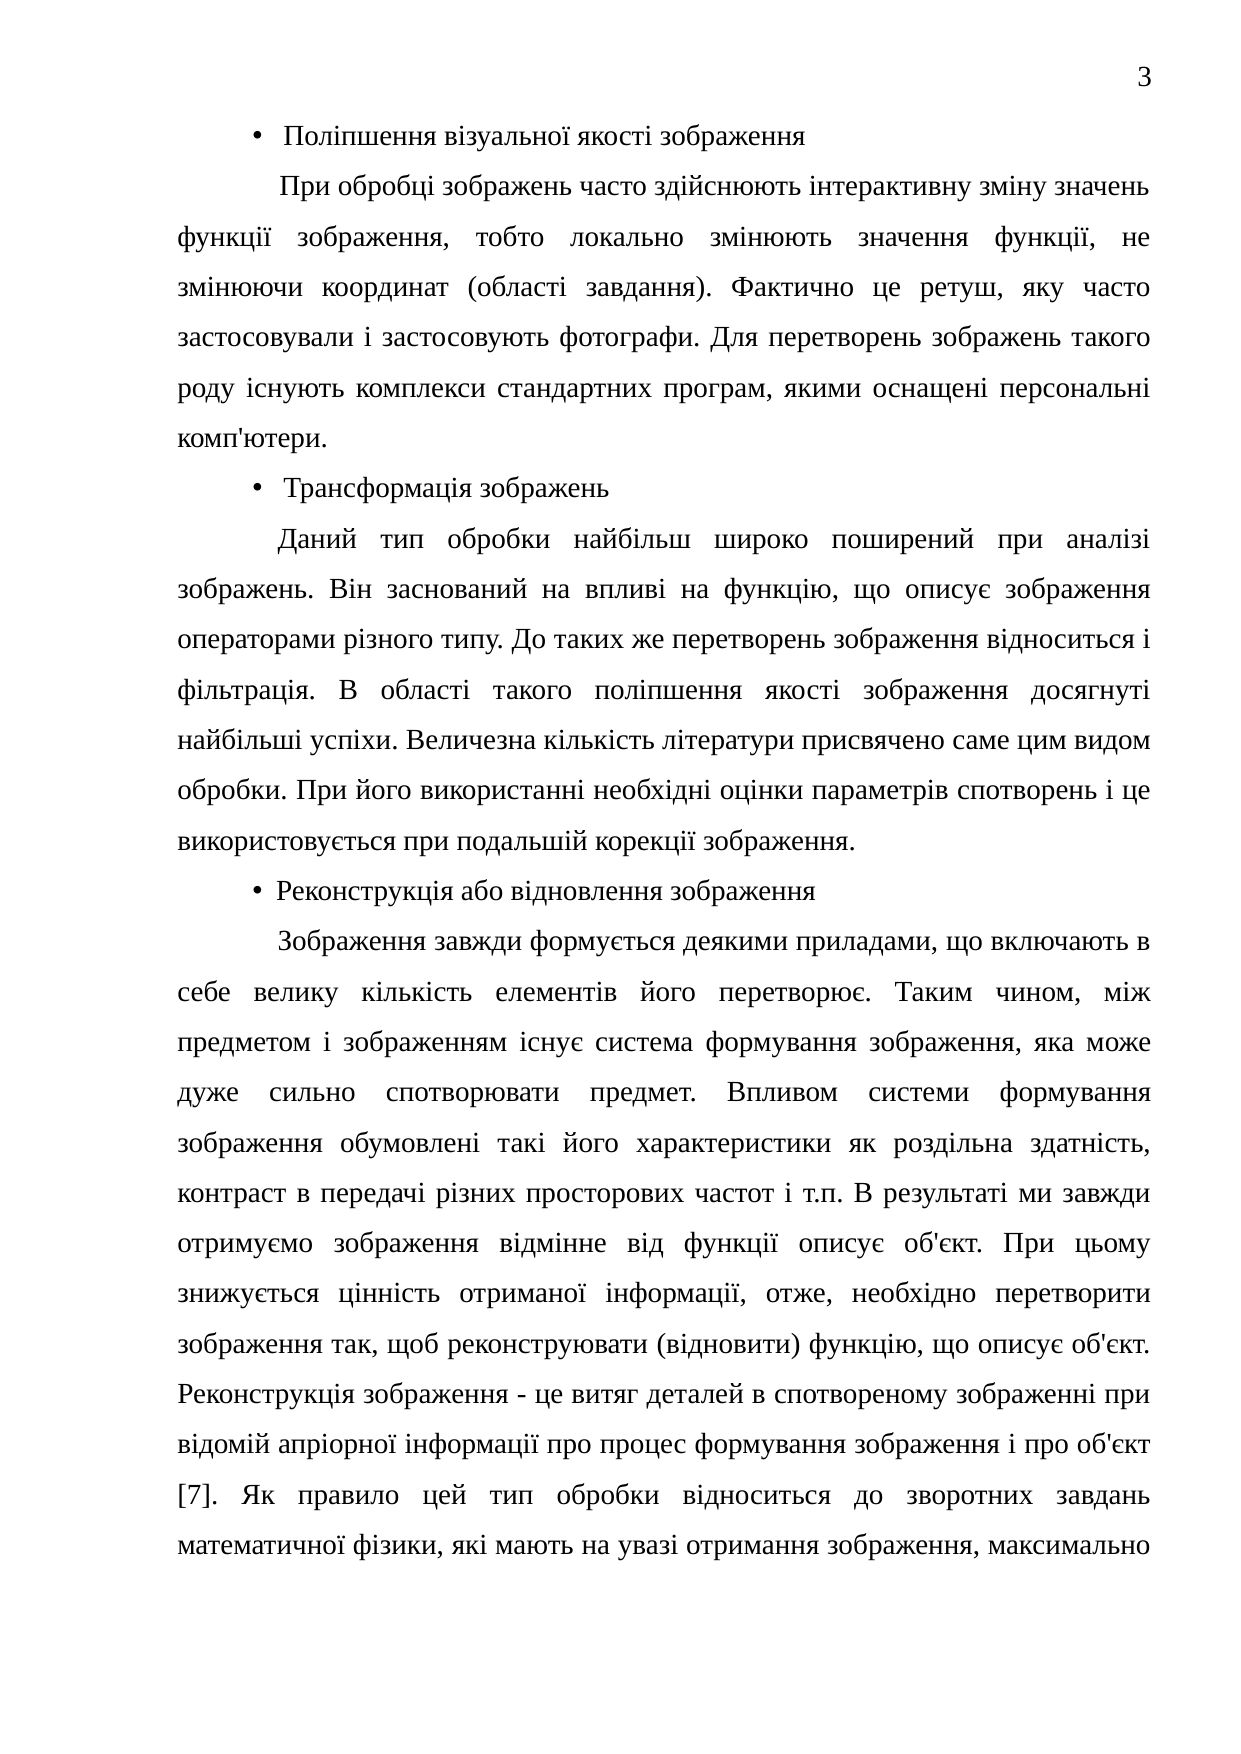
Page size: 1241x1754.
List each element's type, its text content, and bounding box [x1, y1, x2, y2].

list Реконструкція або відновлення зображення [252, 873, 1152, 907]
list Поліпшення візуальної якості зображення [252, 118, 1152, 152]
list Зображення завжди формується деякими приладами, що включають в себе велику кількість елементів його перетворює. Таким чином, між предметом і зображенням існує система формування зображення, яка може дуже сильно спотворювати предмет. Впливом системи формування зображення обумовлені такі його характеристики як роздільна здатність, контраст в передачі різних просторових частот і т.п. В результаті ми завжди отримуємо зображення відмінне від функції описує об'єкт. При цьому знижується цінність отриманої інформації, отже, необхідно перетворити зображення так, щоб реконструювати (відновити) функцію, що описує об'єкт. Реконструкція зображення - це витяг деталей в спотвореному зображенні при відомій апріорної інформації про процес формування зображення і про об'єкт [7]. Як правило цей тип обробки відноситься до зворотних завдань математичної фізики, які мають на увазі отримання зображення, максимально [177, 923, 1152, 1561]
list Даний тип обробки найбільш широко поширений при аналізі зображень. Він заснований на впливі на функцію, що описує зображення операторами різного типу. До таких же перетворень зображення відноситься і фільтрація. В області такого поліпшення якості зображення досягнуті найбільші успіхи. Величезна кількість літератури присвячено саме цим видом обробки. При його використанні необхідні оцінки параметрів спотворень і це використовується при подальшій корекції зображення. [177, 521, 1152, 856]
list Трансформація зображень [252, 470, 1152, 504]
list При обробці зображень часто здійснюють інтерактивну зміну значень функції зображення, тобто локально змінюють значення функції, не змінюючи координат (області завдання). Фактично це ретуш, яку часто застосовували і застосовують фотографи. Для перетворень зображень такого роду існують комплекси стандартних програм, якими оснащені персональні комп'ютери. [177, 168, 1152, 454]
